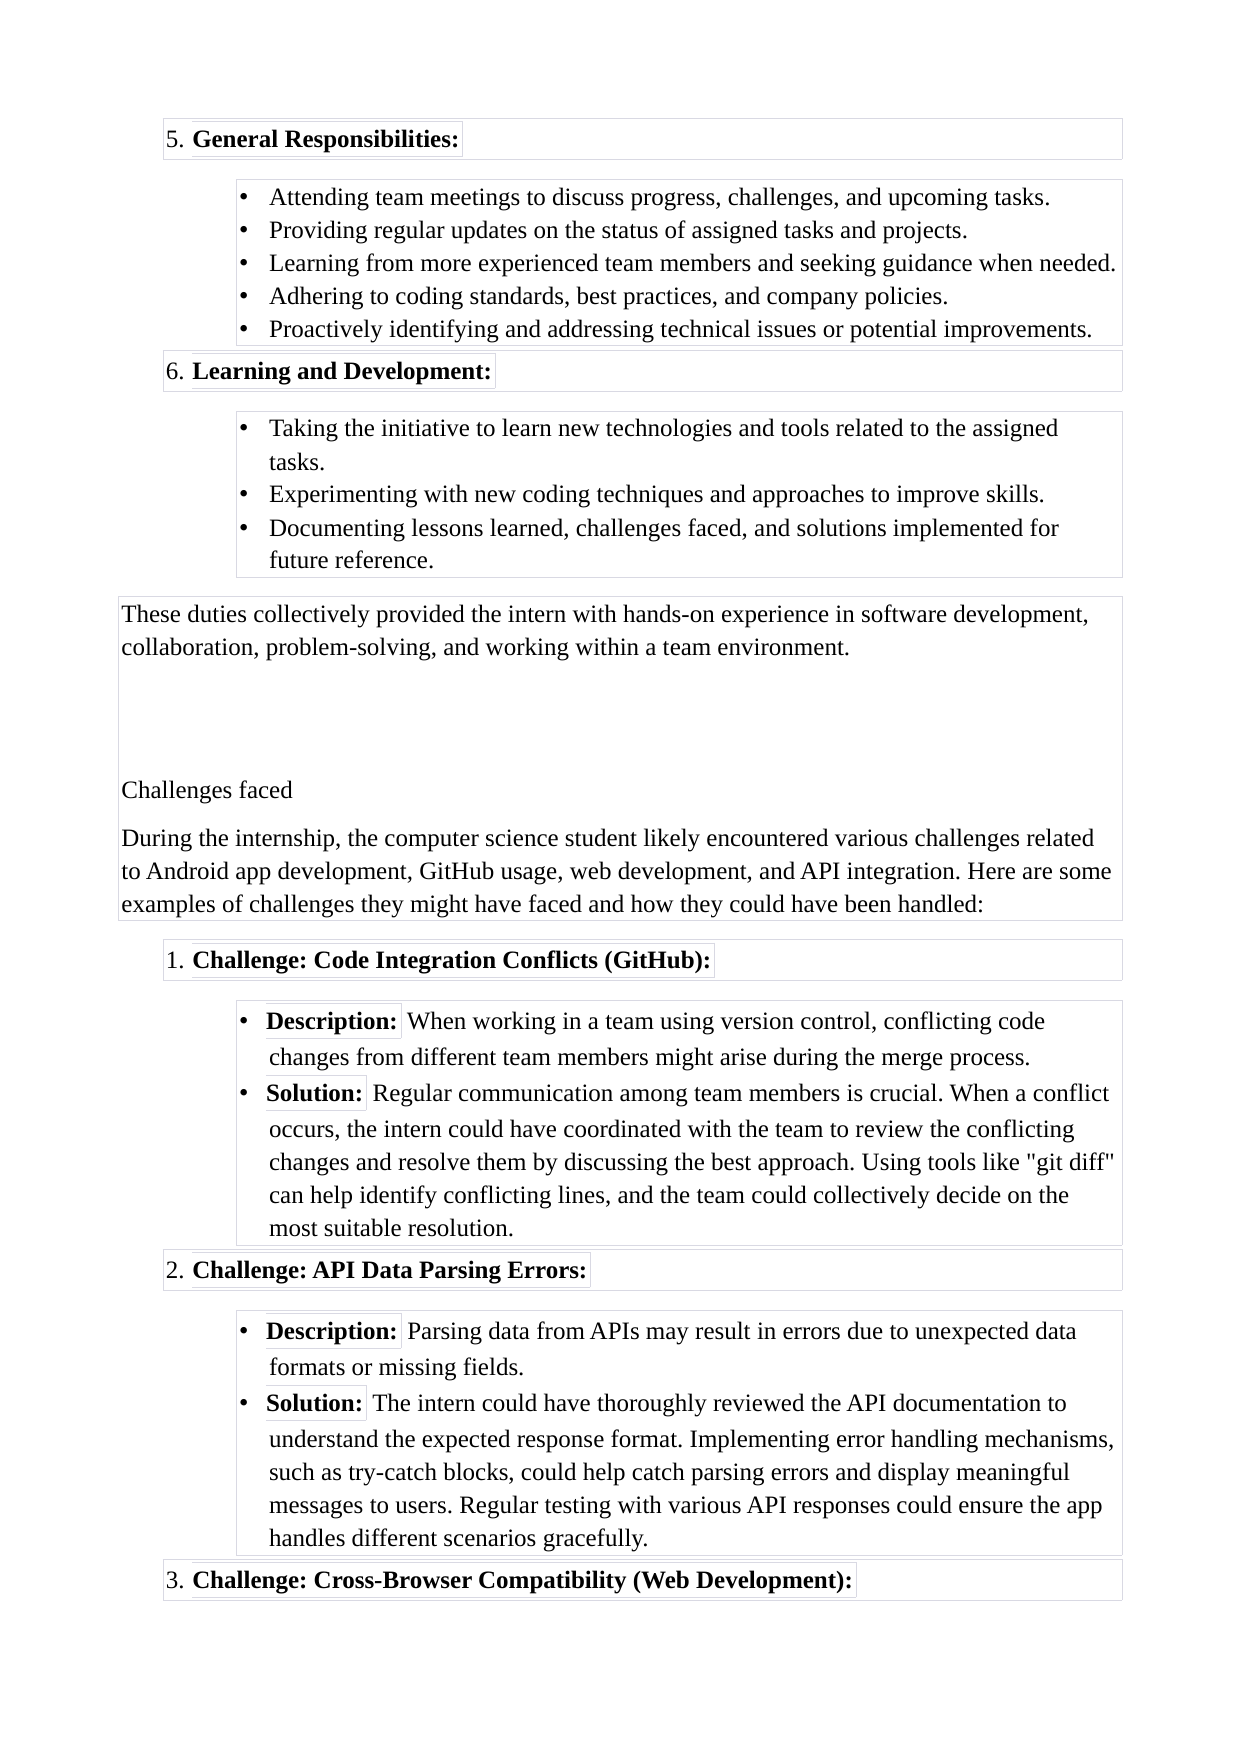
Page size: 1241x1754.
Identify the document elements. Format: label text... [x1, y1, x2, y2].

list Adhering to coding standards, best practices, and company policies. [237, 278, 1122, 309]
list Taking the initiative to learn new technologies and tools related to the assigned tasks. [237, 412, 1122, 475]
list Description: When working in a team using version control, conflicting code changes from different team members might arise during the merge process. [237, 1001, 1122, 1071]
list Attending team meetings to discuss progress, challenges, and upcoming tasks. [237, 180, 1122, 211]
list Challenge: Cross-Browser Compatibility (Web Development): [164, 1560, 1122, 1600]
list Learning from more experienced team members and seeking guidance when needed. [237, 245, 1122, 277]
list Challenge: API Data Parsing Errors: [164, 1250, 1122, 1290]
list Proactively identifying and addressing technical issues or potential improvements. [237, 311, 1122, 345]
list Experimenting with new coding techniques and approaches to improve skills. [237, 477, 1122, 508]
list Providing regular updates on the status of assigned tasks and projects. [237, 212, 1122, 243]
list Learning and Development: [164, 351, 1122, 391]
list Description: Parsing data from APIs may result in errors due to unexpected data formats or missing fields. [237, 1311, 1122, 1381]
text Challenges faced [119, 772, 1122, 804]
list Solution: Regular communication among team members is crucial. When a conflict occurs, the intern could have coordinated with the team to review the conflicting changes and resolve them by discussing the best approach. Using tools like "git diff" can help identify conflicting lines, and the team could collectively decide on the most suitable resolution. [237, 1072, 1122, 1245]
text These duties collectively provided the intern with hands-on experience in software development, collaboration, problem-solving, and working within a team environment. [119, 597, 1122, 661]
list General Responsibilities: [164, 119, 1122, 159]
text During the internship, the computer science student likely encountered various challenges related to Android app development, GitHub usage, web development, and API integration. Here are some examples of challenges they might have faced and how they could have been handled: [119, 820, 1122, 920]
list Documenting lessons learned, challenges faced, and solutions implemented for future reference. [237, 509, 1122, 577]
list Challenge: Code Integration Conflicts (GitHub): [164, 940, 1122, 980]
list Solution: The intern could have thoroughly reviewed the API documentation to understand the expected response format. Implementing error handling mechanisms, such as try-catch blocks, could help catch parsing errors and display meaningful messages to users. Regular testing with various API responses could ensure the app handles different scenarios gracefully. [237, 1382, 1122, 1555]
